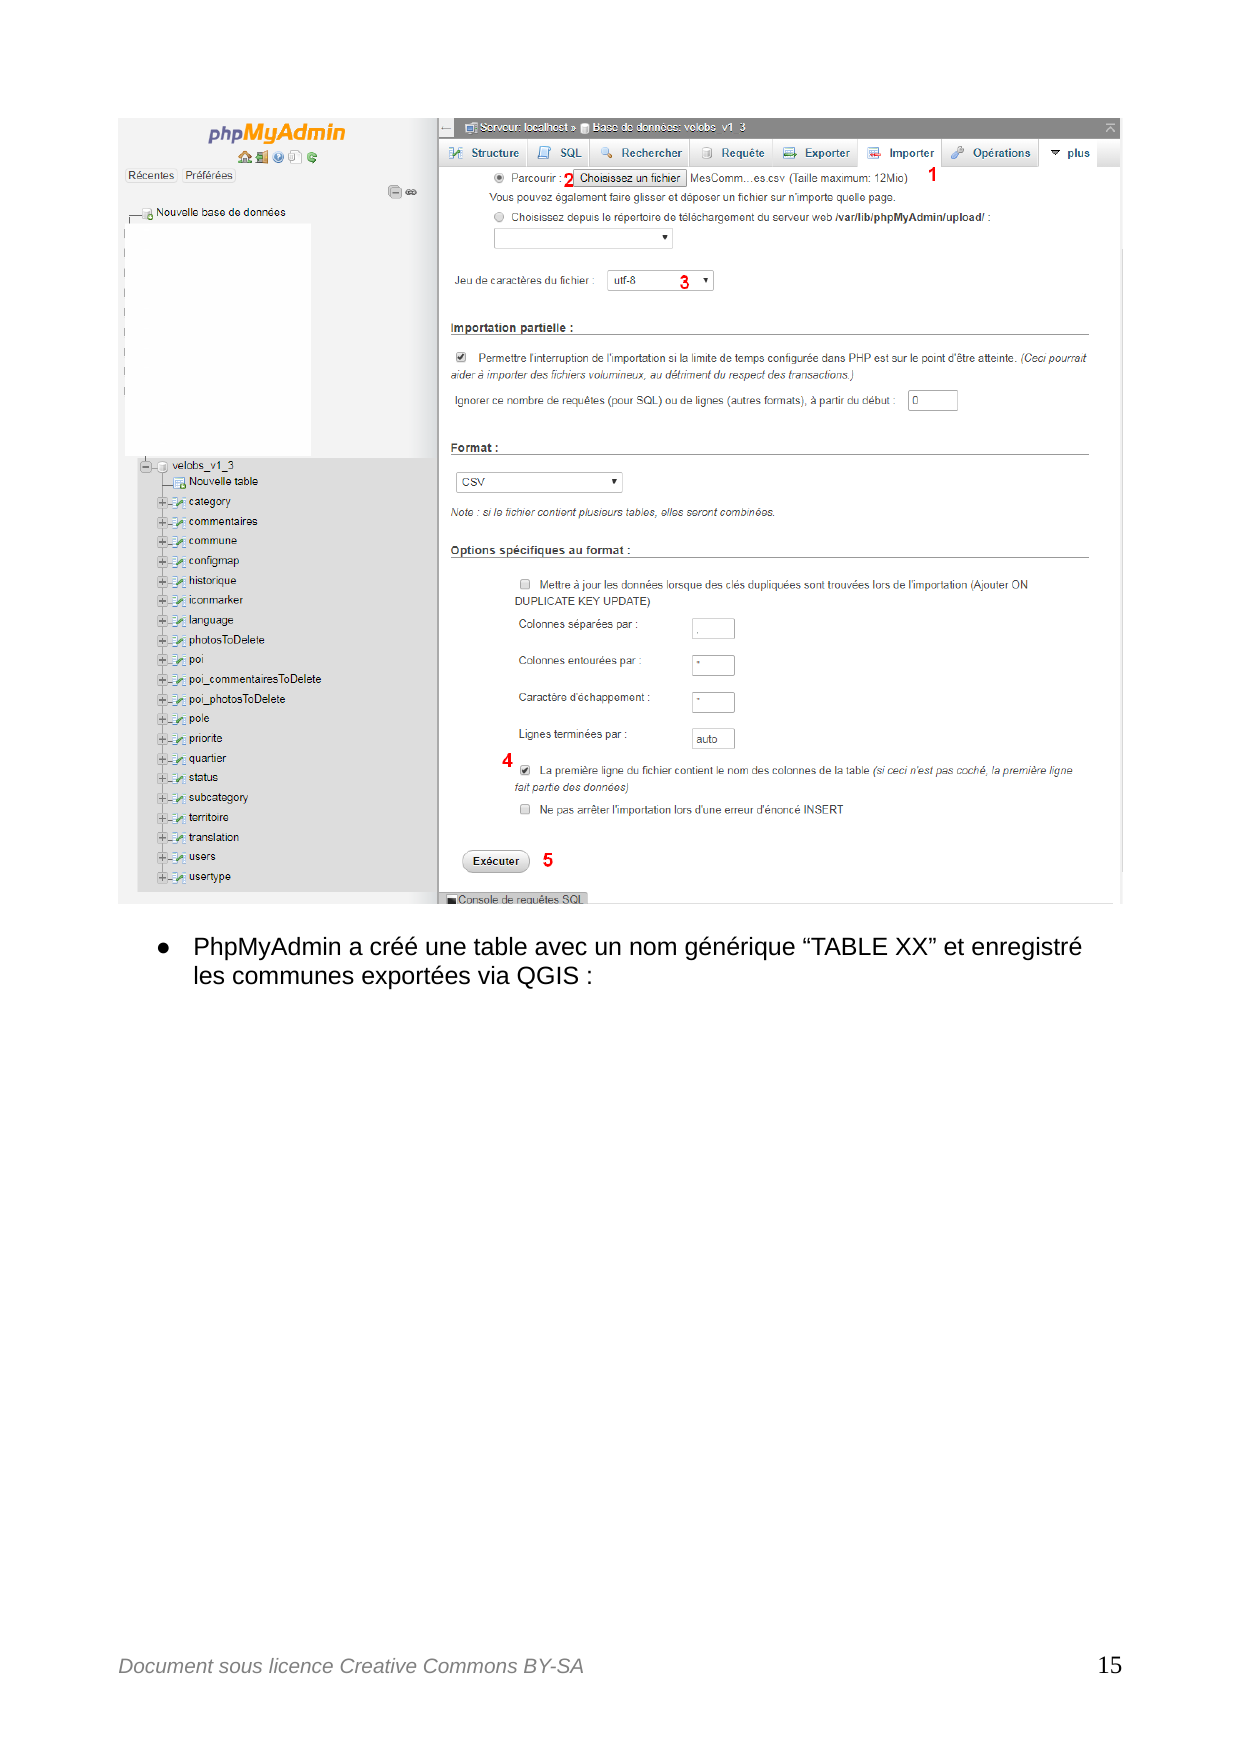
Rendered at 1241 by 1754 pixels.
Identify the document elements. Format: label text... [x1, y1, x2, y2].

list PhpMyAdmin a créé une table avec un nom générique “TABLE XX” et enregistré les communes exportées via QGIS : [156, 932, 1122, 990]
picture [118, 118, 1123, 904]
